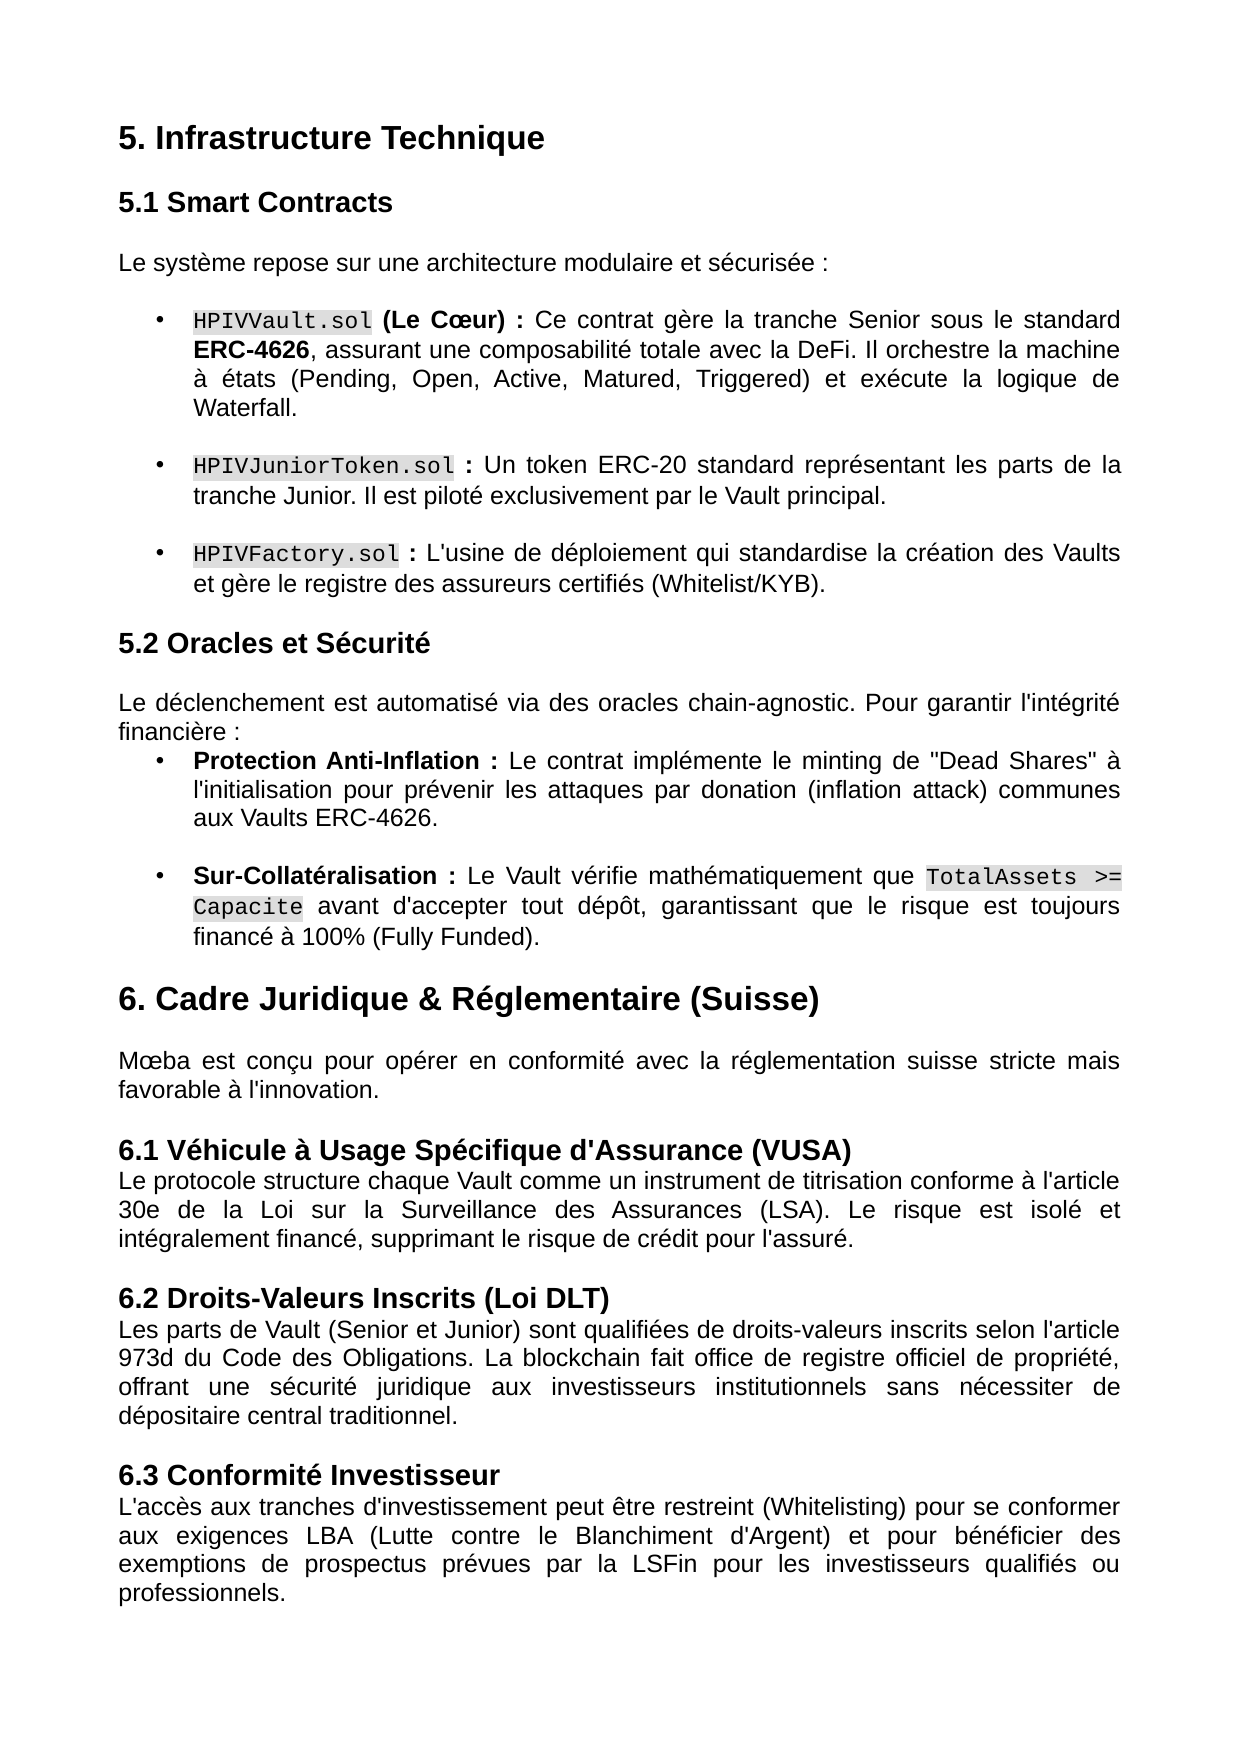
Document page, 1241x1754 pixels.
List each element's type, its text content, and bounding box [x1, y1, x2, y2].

text Les parts de Vault (Senior et Junior) sont qualifiées de droits-valeurs inscrits selon l'article 973d du Code des Obligations. La blockchain fait office de registre officiel de propriété, offrant une sécurité juridique aux investisseurs institutionnels sans nécessiter de dépositaire central traditionnel. [118, 1314, 1122, 1429]
text Mœba est conçu pour opérer en conformité avec la réglementation suisse stricte mais favorable à l'innovation. [118, 1046, 1122, 1104]
list HPIVVault.sol (Le Cœur) : Ce contrat gère la tranche Senior sous le standard ERC-4626, assurant une composabilité totale avec la DeFi. Il orchestre la machine à états (Pending, Open, Active, Matured, Triggered) et exécute la logique de Waterfall. [156, 305, 1122, 422]
text Le protocole structure chaque Vault comme un instrument de titrisation conforme à l'article 30e de la Loi sur la Surveillance des Assurances (LSA). Le risque est isolé et intégralement financé, supprimant le risque de crédit pour l'assuré. [118, 1166, 1122, 1252]
text 5.1 Smart Contracts [118, 185, 1122, 219]
list HPIVFactory.sol : L'usine de déploiement qui standardise la création des Vaults et gère le registre des assureurs certifiés (Whitelist/KYB). [156, 538, 1122, 597]
text 6.2 Droits-Valeurs Inscrits (Loi DLT) [118, 1281, 1122, 1314]
text 5. Infrastructure Technique [118, 118, 1122, 157]
text Le système repose sur une architecture modulaire et sécurisée : [118, 248, 1122, 276]
list Protection Anti-Inflation : Le contrat implémente le minting de "Dead Shares" à l'initialisation pour prévenir les attaques par donation (inflation attack) communes aux Vaults ERC-4626. [156, 746, 1122, 832]
text Le déclenchement est automatisé via des oracles chain-agnostic. Pour garantir l'intégrité financière : [118, 688, 1122, 746]
list Sur-Collatéralisation : Le Vault vérifie mathématiquement que TotalAssets >= Capacite avant d'accepter tout dépôt, garantissant que le risque est toujours financé à 100% (Fully Funded). [156, 861, 1122, 950]
text 6.3 Conformité Investisseur [118, 1458, 1122, 1492]
text 5.2 Oracles et Sécurité [118, 626, 1122, 659]
text L'accès aux tranches d'investissement peut être restreint (Whitelisting) pour se conformer aux exigences LBA (Lutte contre le Blanchiment d'Argent) et pour bénéficier des exemptions de prospectus prévues par la LSFin pour les investisseurs qualifiés ou professionnels. [118, 1492, 1122, 1607]
text 6. Cadre Juridique & Réglementaire (Suisse) [118, 979, 1122, 1017]
text 6.1 Véhicule à Usage Spécifique d'Assurance (VUSA) [118, 1132, 1122, 1166]
list HPIVJuniorToken.sol : Un token ERC-20 standard représentant les parts de la tranche Junior. Il est piloté exclusivement par le Vault principal. [156, 450, 1122, 509]
